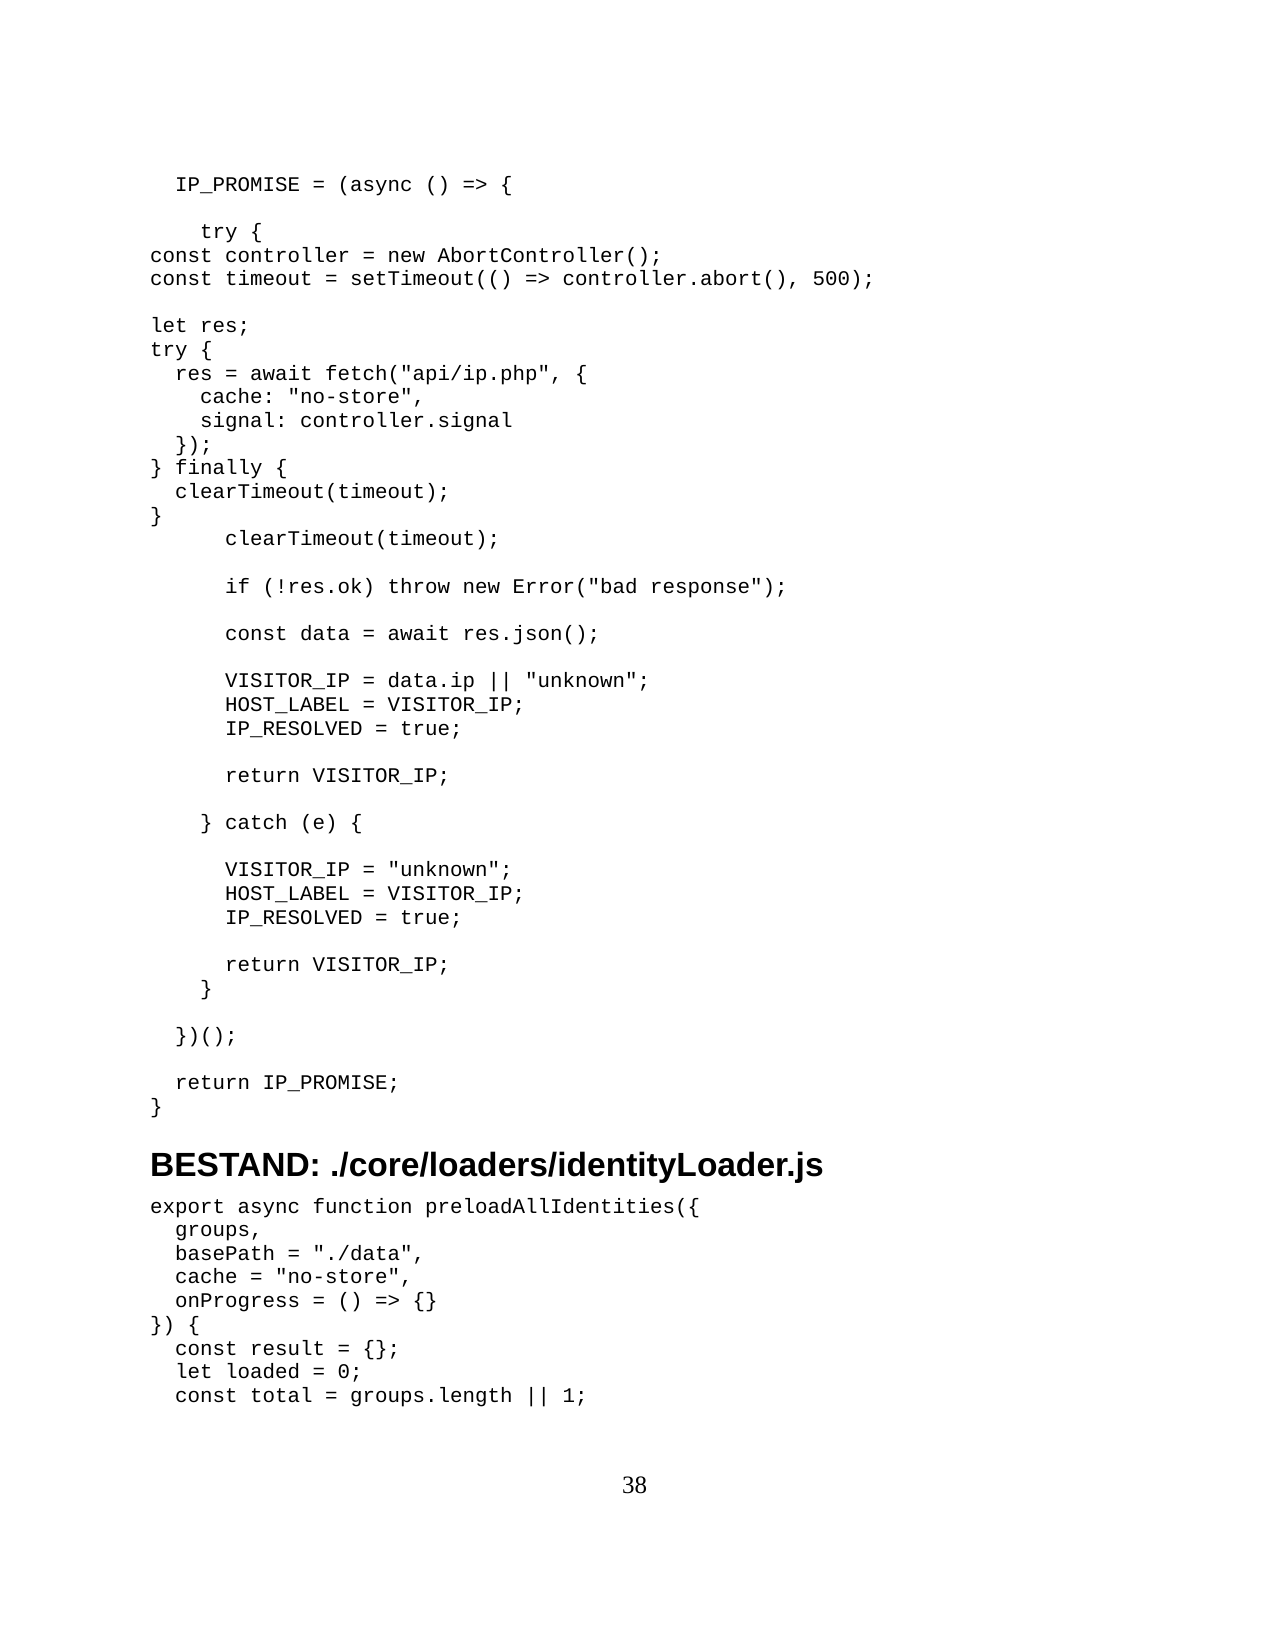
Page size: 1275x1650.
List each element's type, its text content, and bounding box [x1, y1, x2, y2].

text const result = {}; [150, 1337, 1125, 1361]
text onProgress = () => {} [150, 1290, 1125, 1314]
text return VISITOR_IP; [150, 765, 1125, 788]
text HOST_LABEL = VISITOR_IP; [150, 694, 1125, 717]
subtitle BESTAND: ./core/loaders/identityLoader.js [150, 1144, 1125, 1183]
text } finally { [150, 457, 1125, 481]
text clearTimeout(timeout); [150, 481, 1125, 505]
text }) { [150, 1314, 1125, 1337]
text const controller = new AbortController(); [150, 244, 1125, 268]
text basePath = "./data", [150, 1243, 1125, 1267]
text } [150, 505, 1125, 528]
text try { [150, 339, 1125, 363]
text cache = "no-store", [150, 1267, 1125, 1290]
text const total = groups.length || 1; [150, 1385, 1125, 1408]
text } catch (e) { [150, 812, 1125, 836]
text signal: controller.signal [150, 410, 1125, 434]
text export async function preloadAllIdentities({ [150, 1196, 1125, 1219]
text HOST_LABEL = VISITOR_IP; [150, 883, 1125, 907]
text VISITOR_IP = data.ip || "unknown"; [150, 670, 1125, 694]
text } [150, 978, 1125, 1001]
text } [150, 1096, 1125, 1119]
text VISITOR_IP = "unknown"; [150, 859, 1125, 883]
text return IP_PROMISE; [150, 1072, 1125, 1096]
text const data = await res.json(); [150, 623, 1125, 647]
text return VISITOR_IP; [150, 954, 1125, 978]
text let loaded = 0; [150, 1361, 1125, 1385]
text }); [150, 434, 1125, 457]
text })(); [150, 1025, 1125, 1048]
text IP_RESOLVED = true; [150, 907, 1125, 930]
text res = await fetch("api/ip.php", { [150, 363, 1125, 386]
text clearTimeout(timeout); [150, 528, 1125, 552]
text groups, [150, 1219, 1125, 1243]
text IP_PROMISE = (async () => { [150, 174, 1125, 197]
text const timeout = setTimeout(() => controller.abort(), 500); [150, 268, 1125, 292]
text try { [150, 221, 1125, 244]
text let res; [150, 316, 1125, 339]
text IP_RESOLVED = true; [150, 717, 1125, 741]
text cache: "no-store", [150, 386, 1125, 410]
text if (!res.ok) throw new Error("bad response"); [150, 576, 1125, 599]
